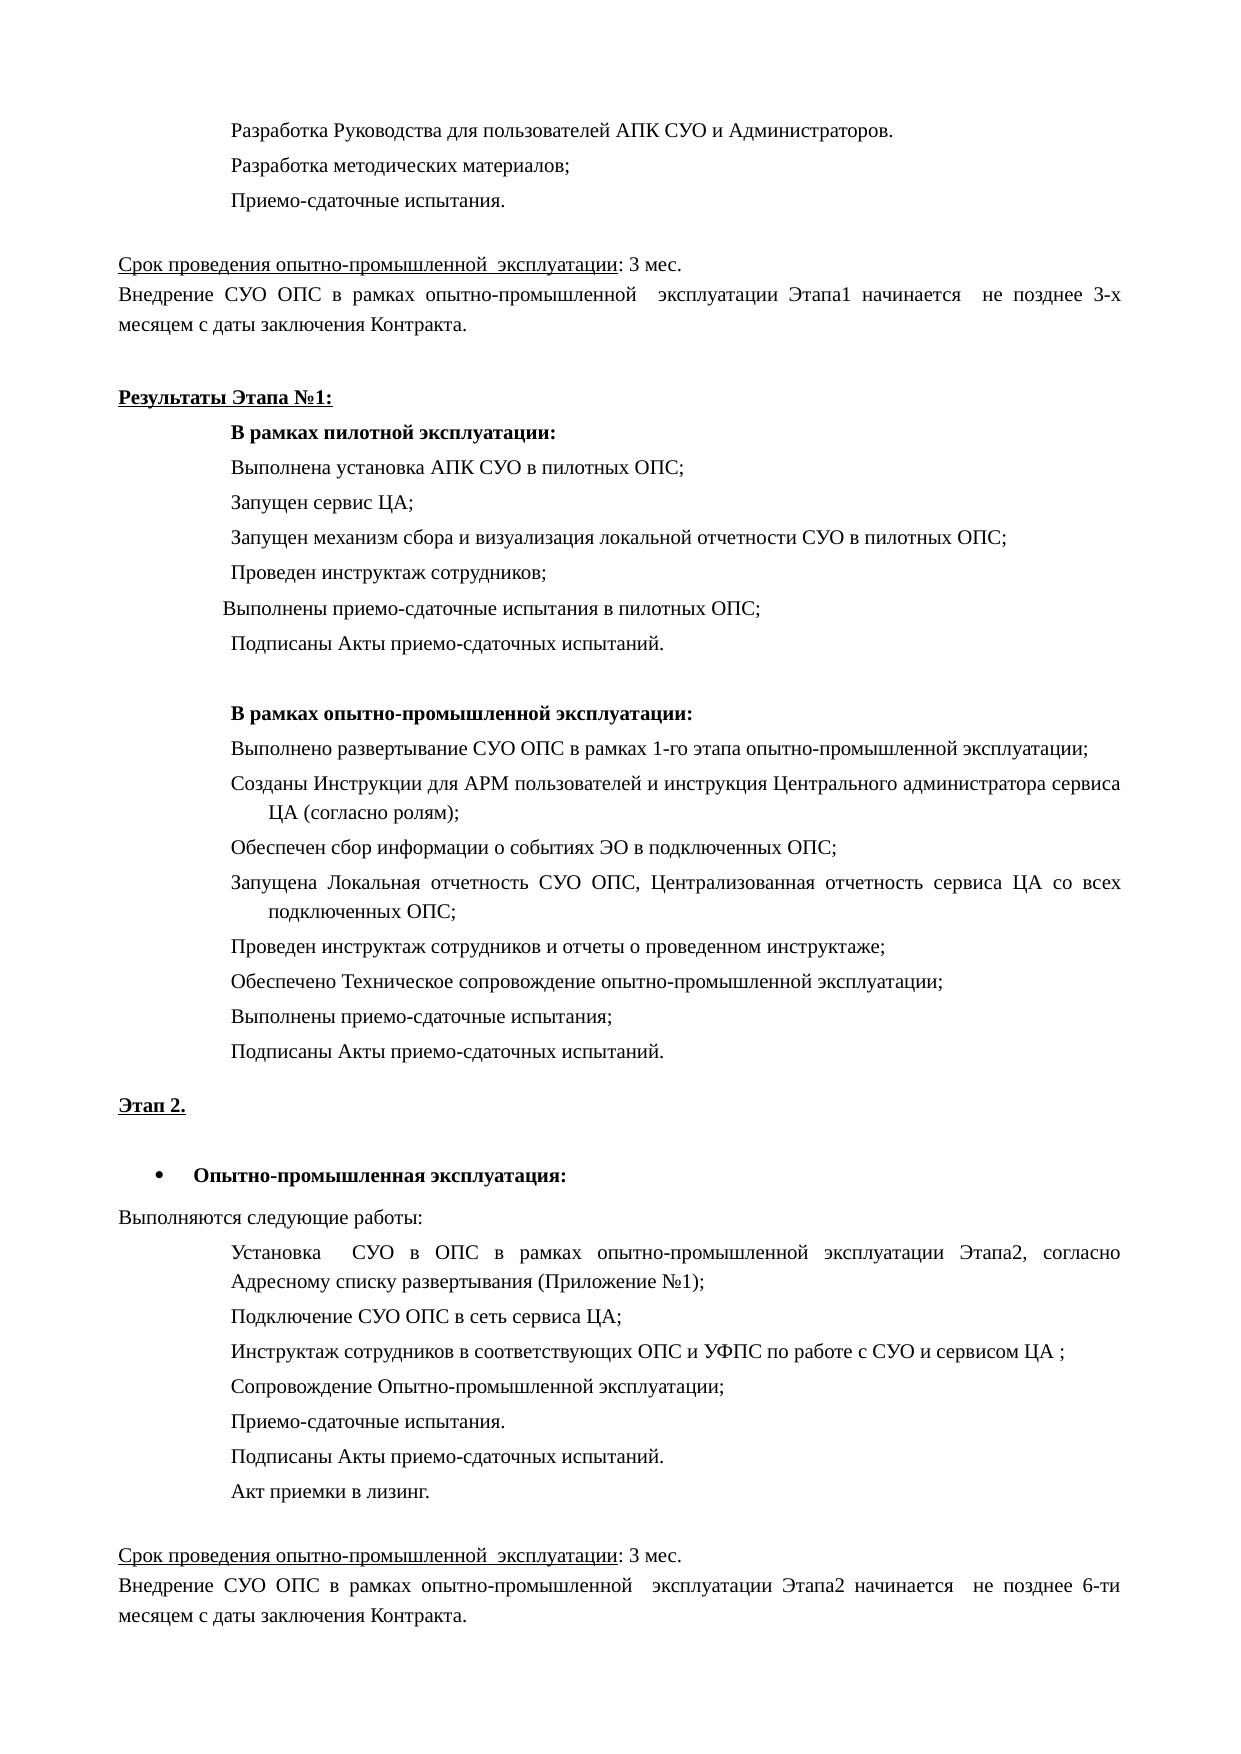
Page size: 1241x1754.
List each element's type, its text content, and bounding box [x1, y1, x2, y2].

text Сопровождение Опытно-промышленной эксплуатации; [231, 1374, 1122, 1398]
text Подписаны Акты приемо-сдаточных испытаний. [231, 631, 1122, 654]
text Проведен инструктаж сотрудников; [231, 560, 1122, 584]
text Акт приемки в лизинг. [231, 1479, 1122, 1503]
text Срок проведения опытно-промышленной эксплуатации: 3 мес. [118, 252, 1122, 276]
text Проведен инструктаж сотрудников и отчеты о проведенном инструктаже; [231, 934, 1122, 958]
text Выполнена установка АПК СУО в пилотных ОПС; [231, 455, 1122, 479]
text Срок проведения опытно-промышленной эксплуатации: 3 мес. [118, 1543, 1122, 1567]
text Установка СУО в ОПС в рамках опытно-промышленной эксплуатации Этапа2, согласно Адресному списку развертывания (Приложение №1); [231, 1240, 1122, 1293]
text Инструктаж сотрудников в соответствующих ОПС и УФПС по работе с СУО и сервисом ЦА ; [231, 1339, 1122, 1363]
text Этап 2. [118, 1093, 1122, 1117]
list Опытно-промышленная эксплуатация: [156, 1163, 1122, 1187]
text Внедрение СУО ОПС в рамках опытно-промышленной эксплуатации Этапа1 начинается не позднее 3-х месяцем с даты заключения Контракта. [118, 282, 1122, 336]
text Подключение СУО ОПС в сеть сервиса ЦА; [231, 1304, 1122, 1328]
text Подписаны Акты приемо-сдаточных испытаний. [231, 1039, 1122, 1063]
text Подписаны Акты приемо-сдаточных испытаний. [231, 1444, 1122, 1468]
text Выполняются следующие работы: [118, 1205, 1122, 1229]
text Разработка методических материалов; [231, 153, 1122, 177]
text Выполнены приемо-сдаточные испытания в пилотных ОПС; [118, 595, 1122, 619]
text Разработка Руководства для пользователей АПК СУО и Администраторов. [231, 118, 1122, 142]
text Запущен механизм сбора и визуализация локальной отчетности СУО в пилотных ОПС; [231, 525, 1122, 549]
text Запущена Локальная отчетность СУО ОПС, Централизованная отчетность сервиса ЦА со всех подключенных ОПС; [231, 870, 1122, 923]
text Приемо-сдаточные испытания. [231, 1409, 1122, 1433]
text Созданы Инструкции для АРМ пользователей и инструкция Центрального администратора сервиса ЦА (согласно ролям); [231, 771, 1122, 824]
text Обеспечен сбор информации о событиях ЭО в подключенных ОПС; [231, 835, 1122, 859]
text В рамках пилотной эксплуатации: [231, 420, 1122, 444]
text Обеспечено Техническое сопровождение опытно-промышленной эксплуатации; [231, 969, 1122, 993]
text Результаты Этапа №1: [118, 385, 1122, 409]
text Внедрение СУО ОПС в рамках опытно-промышленной эксплуатации Этапа2 начинается не позднее 6-ти месяцем с даты заключения Контракта. [118, 1573, 1122, 1627]
text Выполнены приемо-сдаточные испытания; [231, 1004, 1122, 1028]
text Выполнено развертывание СУО ОПС в рамках 1-го этапа опытно-промышленной эксплуатации; [231, 736, 1122, 760]
text Приемо-сдаточные испытания. [231, 188, 1122, 212]
text В рамках опытно-промышленной эксплуатации: [231, 701, 1122, 725]
text Запущен сервис ЦА; [231, 490, 1122, 514]
